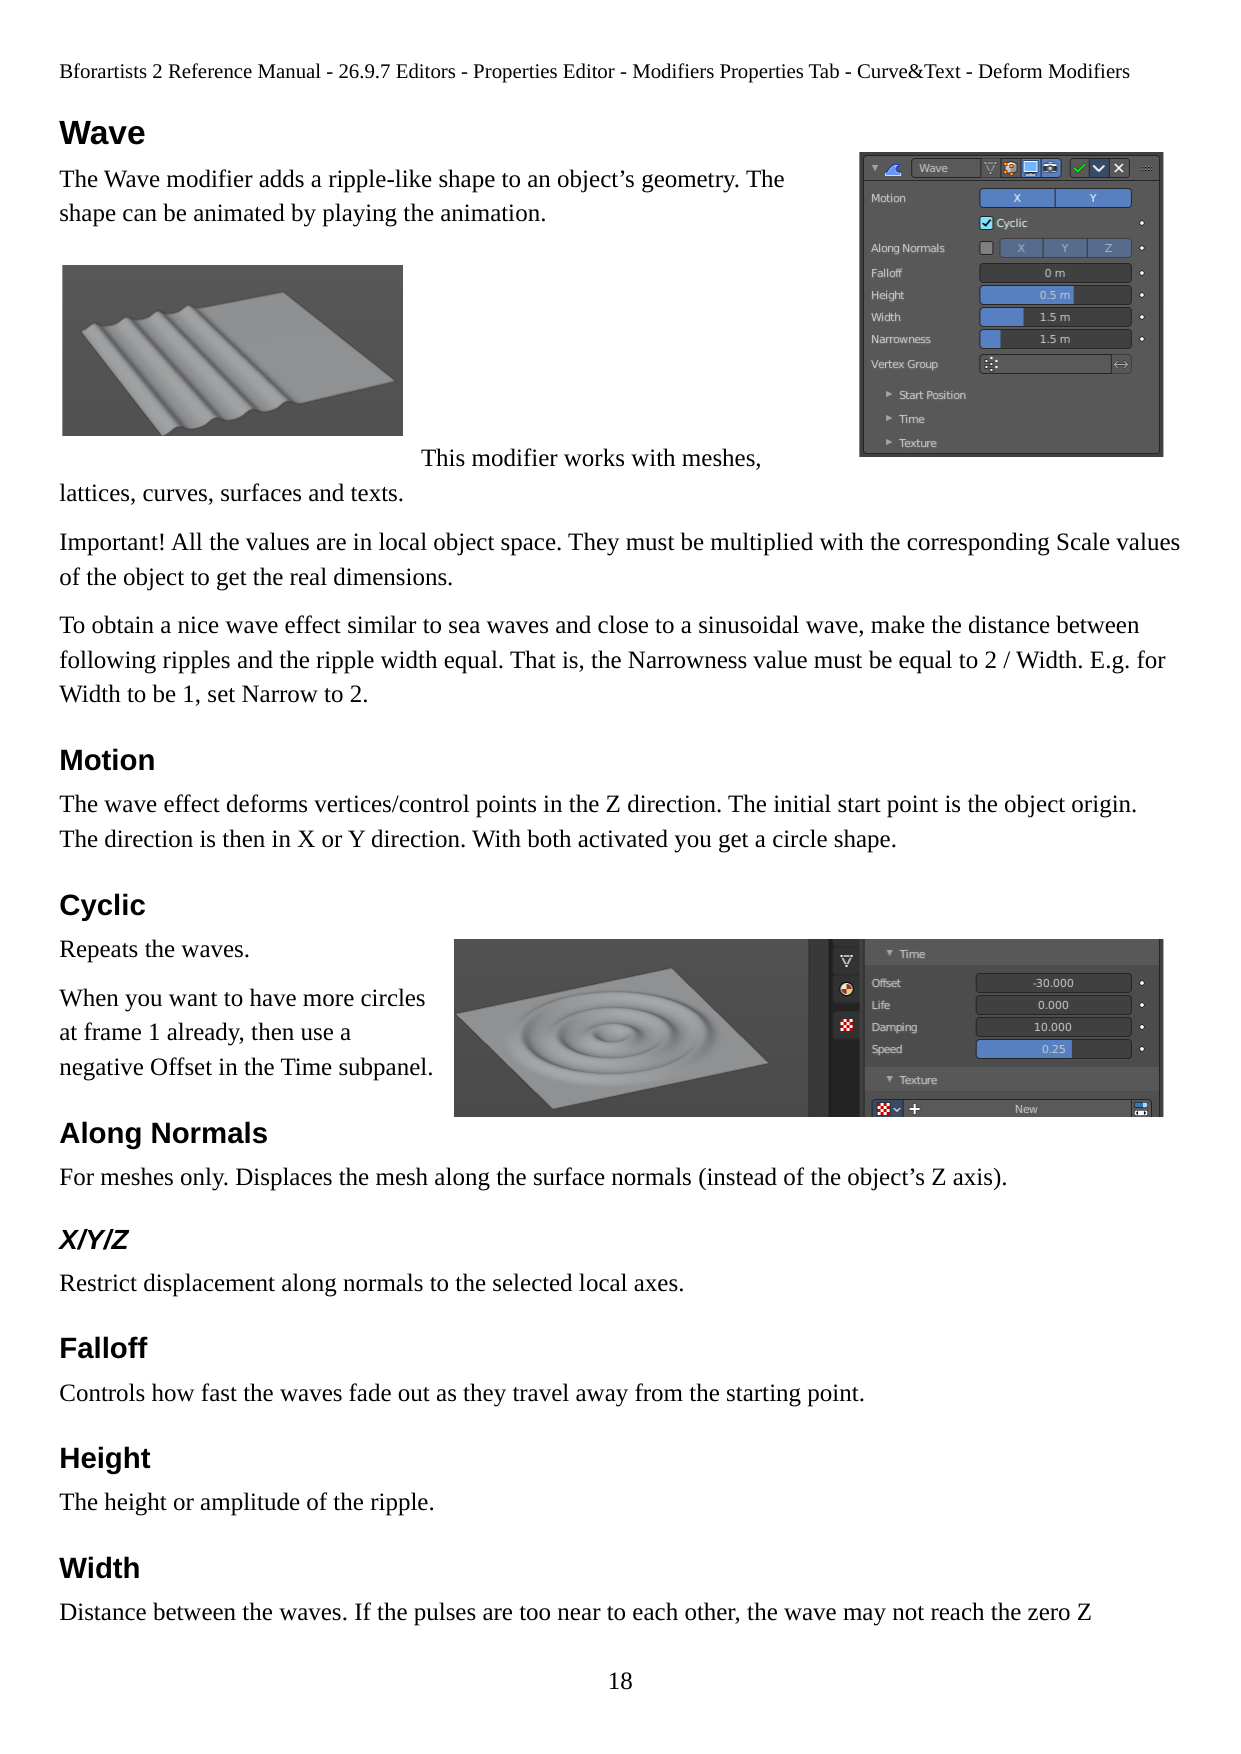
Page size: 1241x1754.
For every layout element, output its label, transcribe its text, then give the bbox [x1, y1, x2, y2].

picture [859, 152, 1164, 457]
text Repeats the waves. [59, 934, 1181, 963]
text The wave effect deforms vertices/control points in the Z direction. The initial start point is the object origin. The direction is then in X or Y direction. With both activated you get a circle shape. [59, 789, 1181, 853]
text When you want to have more circles at frame 1 already, then use a negative Offset in the Time subpanel. [59, 983, 454, 1081]
text For meshes only. Displaces the mesh along the surface normals (instead of the object’s Z axis). [59, 1162, 1181, 1191]
subtitle Width [59, 1551, 1181, 1585]
text Controls how fast the waves fade out as they travel away from the starting point. [59, 1378, 1181, 1406]
text Distance between the waves. If the pulses are too near to each other, the wave may not reach the zero Z [59, 1597, 1181, 1626]
subtitle Motion [59, 743, 1181, 777]
text Restrict displacement along normals to the selected local axes. [59, 1268, 1181, 1296]
text To obtain a nice wave effect similar to sea waves and close to a sinusoidal wave, make the distance between following ripples and the ripple width equal. That is, the Narrowness value must be equal to 2 / Width. E.g. for Width to be 1, set Narrow to 2. [59, 611, 1181, 708]
subtitle Falloff [59, 1331, 1181, 1365]
text This modifier works with meshes, lattices, curves, surfaces and texts. [59, 443, 1181, 507]
picture [454, 939, 1164, 1117]
subtitle Wave [59, 113, 1181, 151]
text The height or amplitude of the ripple. [59, 1487, 1181, 1516]
subtitle Height [59, 1441, 1181, 1475]
picture [62, 265, 403, 436]
text Important! All the values are in local object space. They must be multiplied with the corresponding Scale values of the object to get the real dimensions. [59, 527, 1181, 590]
subtitle X/Y/Z [59, 1223, 1181, 1255]
subtitle Cyclic [59, 888, 1181, 921]
text The Wave modifier adds a ripple-like shape to an object’s geometry. The shape can be animated by playing the animation. [59, 164, 859, 227]
subtitle Along Normals [59, 1116, 1181, 1149]
